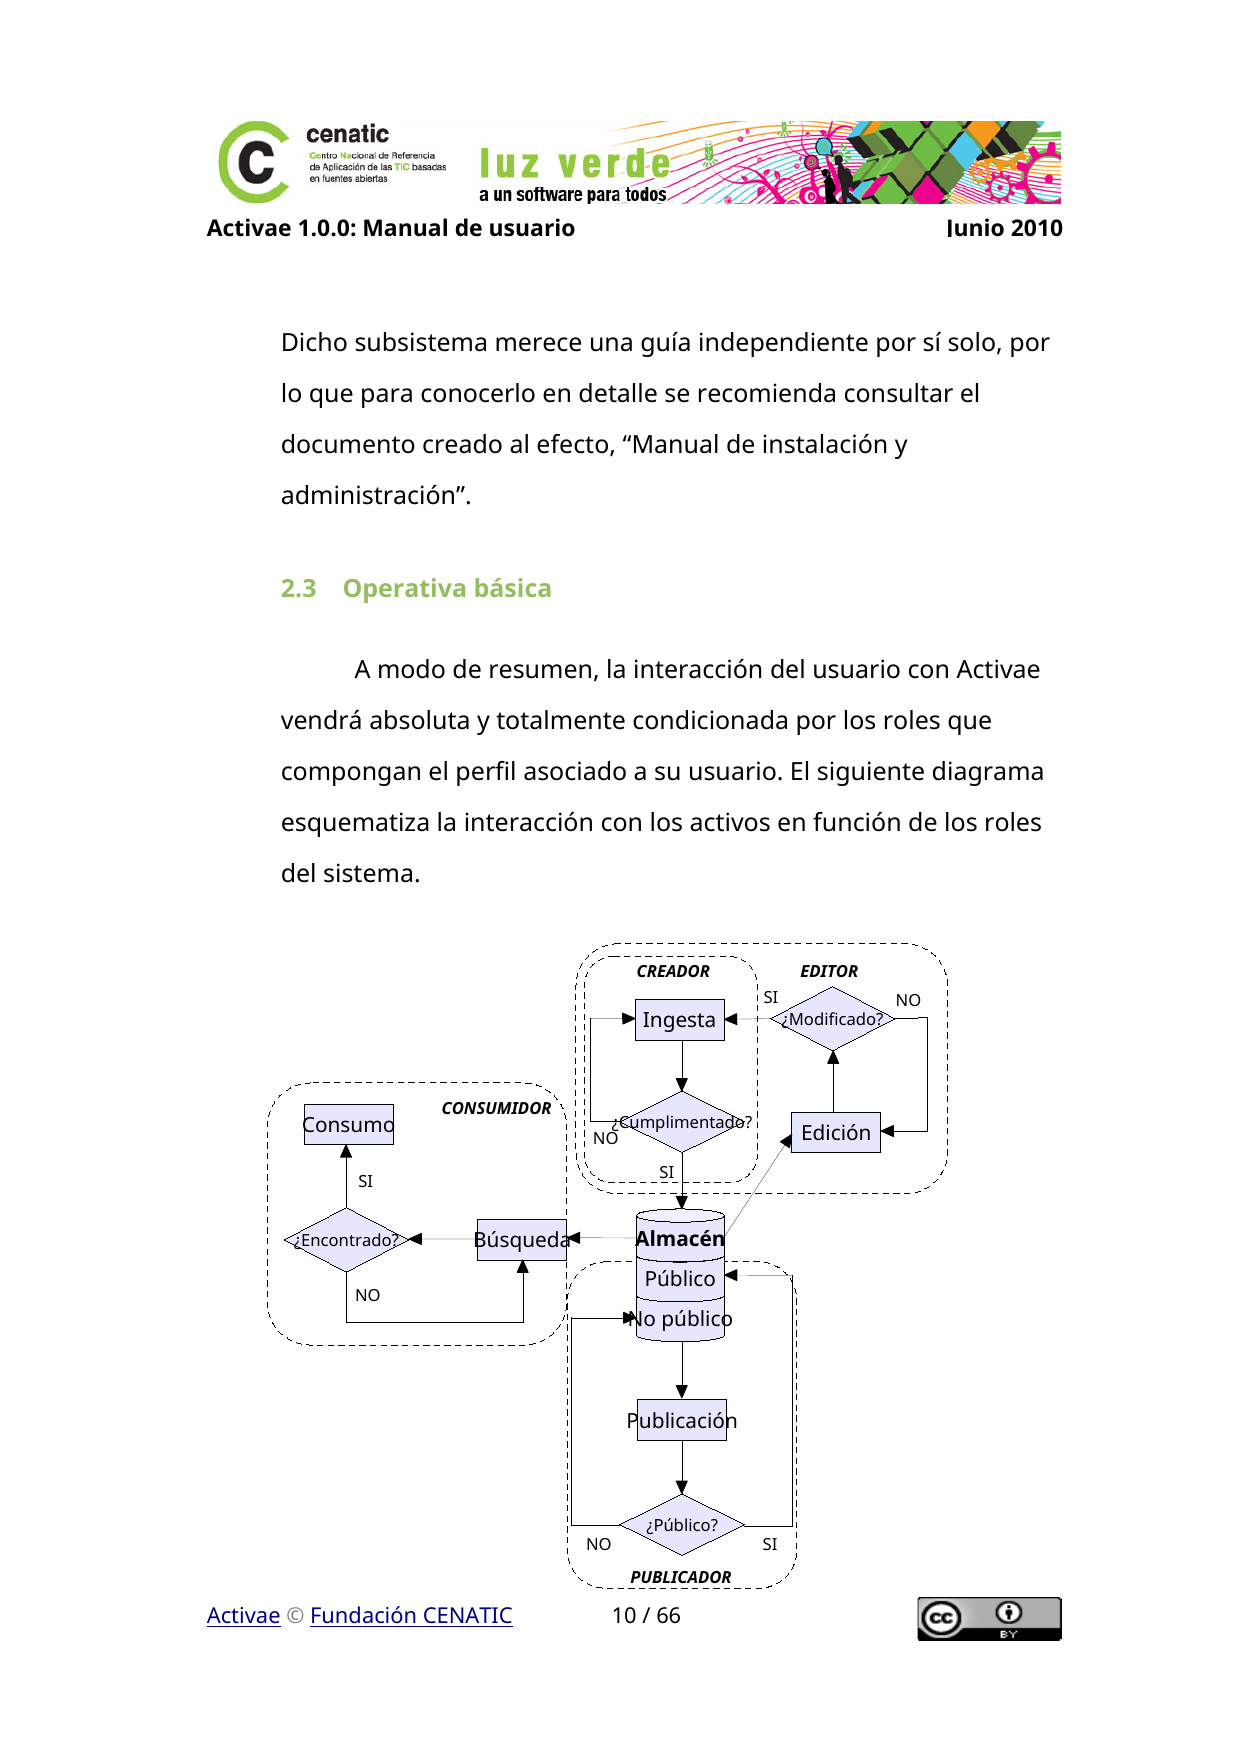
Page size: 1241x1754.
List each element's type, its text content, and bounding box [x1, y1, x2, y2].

text Dicho subsistema merece una guía independiente por sí solo, por lo que para conocerlo en detalle se recomienda consultar el documento creado al efecto, “Manual de instalación y administración”. [281, 325, 1063, 512]
picture [211, 121, 1061, 204]
picture [917, 1597, 1062, 1641]
subtitle Operativa básica [281, 571, 1063, 605]
text A modo de resumen, la interacción del usuario con Activae vendrá absoluta y totalmente condicionada por los roles que compongan el perfil asociado a su usuario. El siguiente diagrama esquematiza la interacción con los activos en función de los roles del sistema. [281, 651, 1063, 890]
